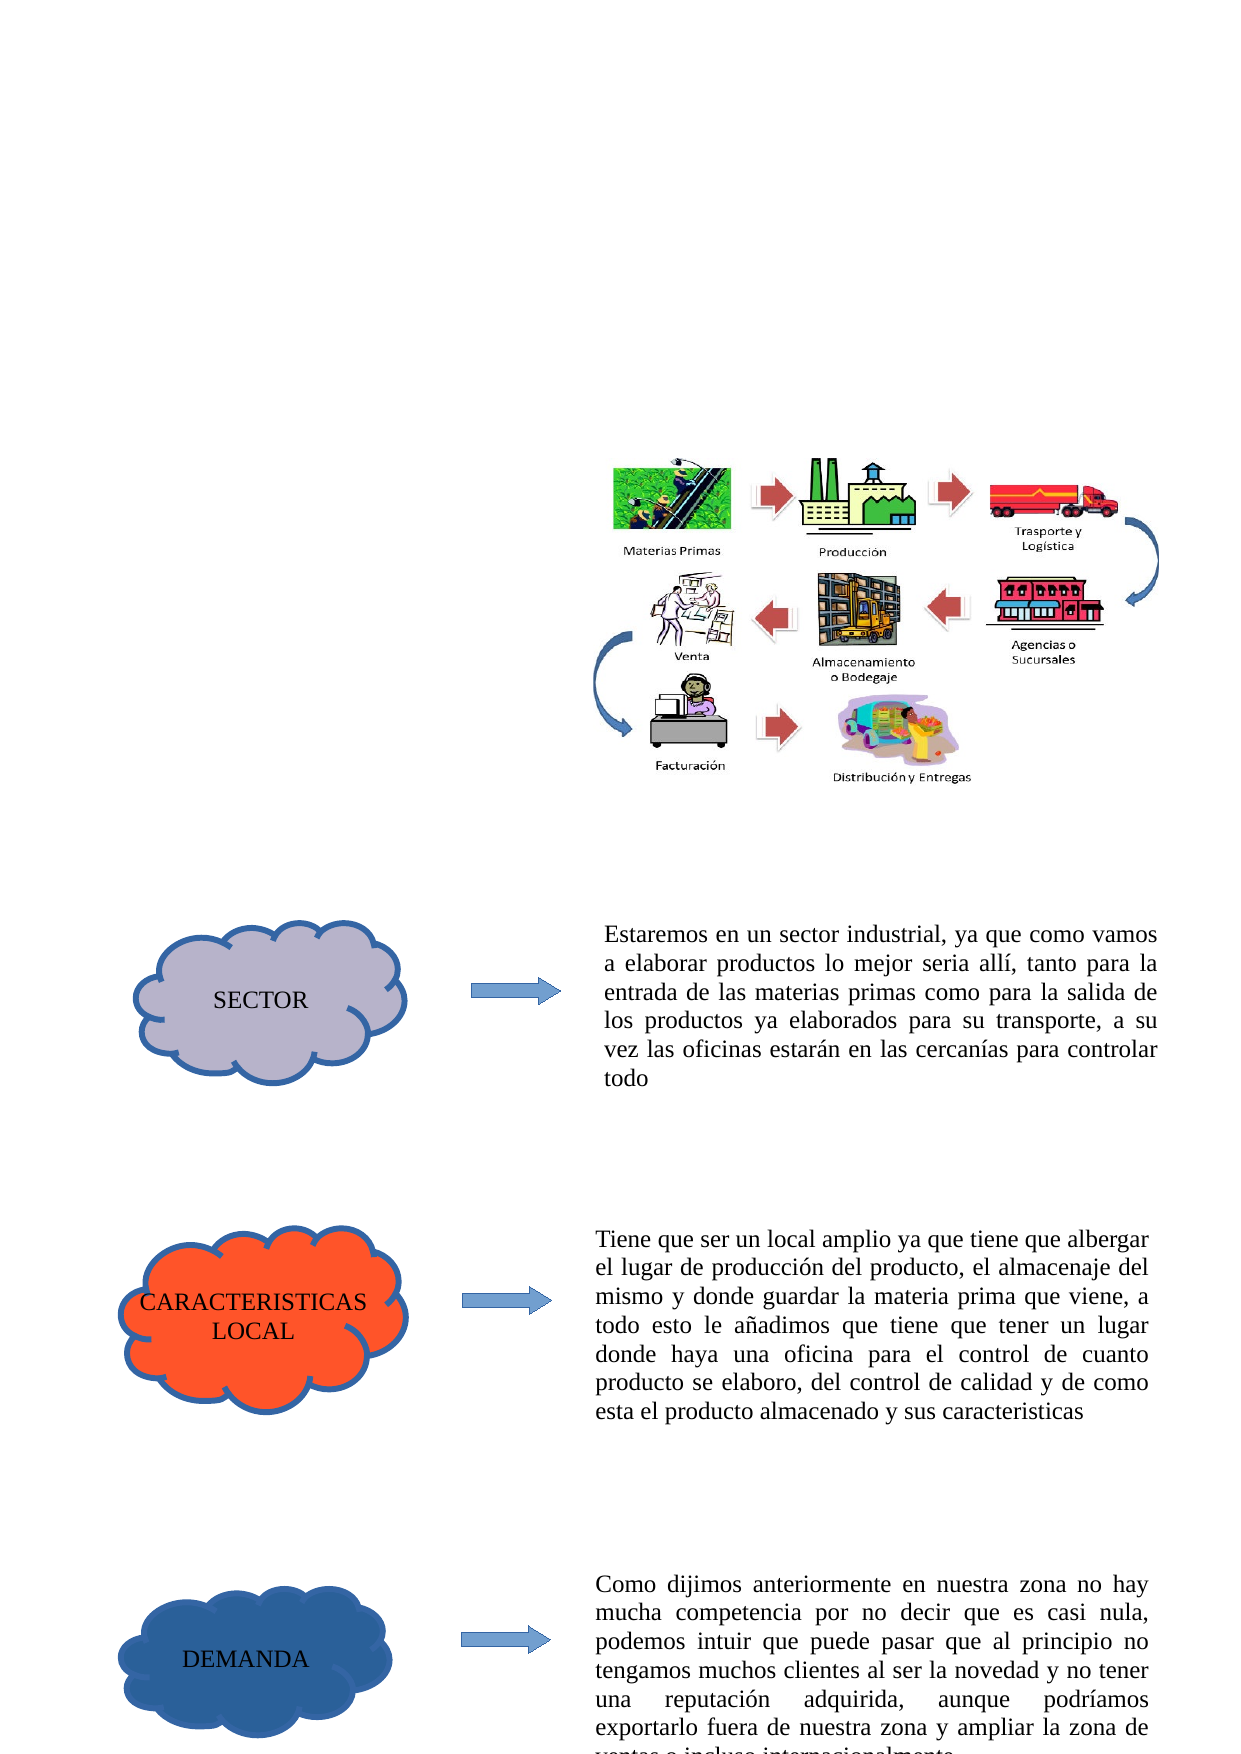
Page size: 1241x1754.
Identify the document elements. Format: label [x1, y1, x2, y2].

picture [593, 458, 1159, 786]
